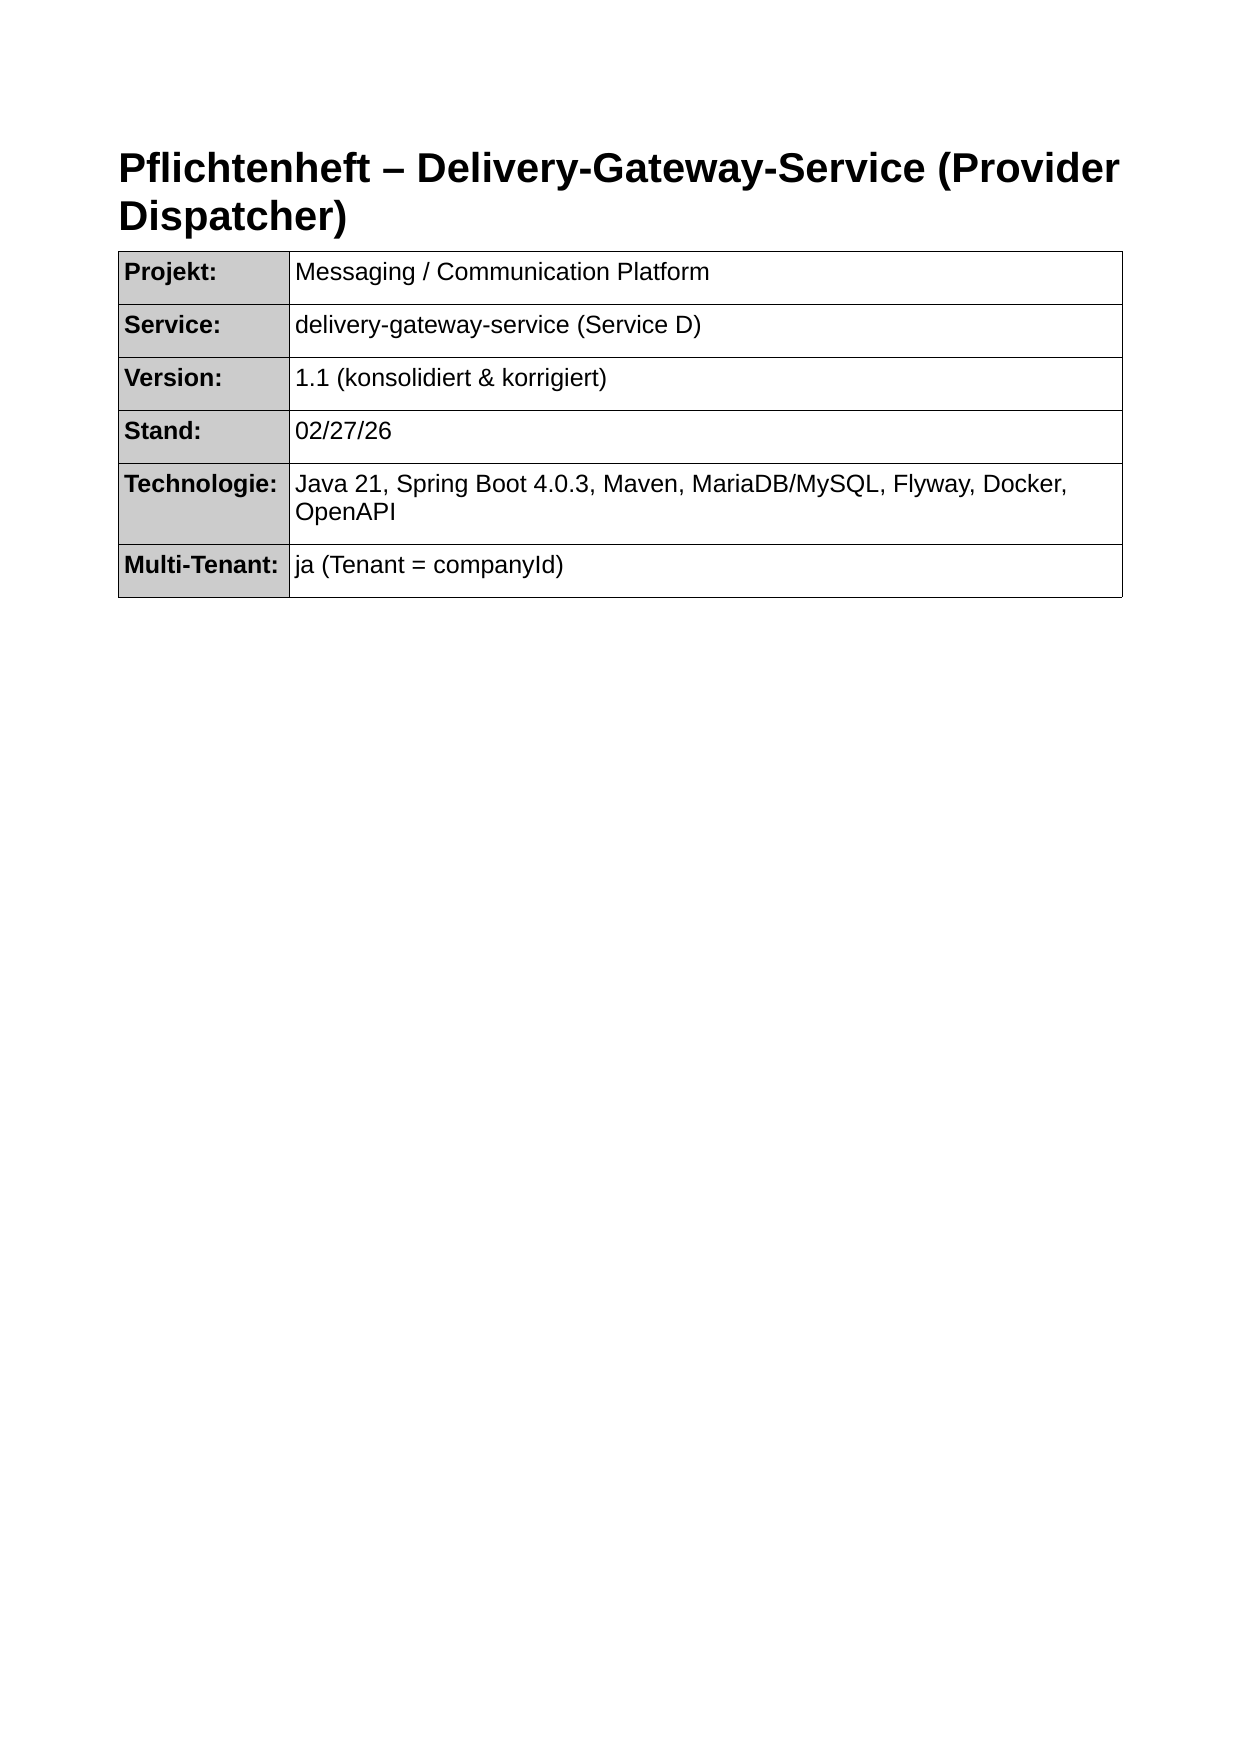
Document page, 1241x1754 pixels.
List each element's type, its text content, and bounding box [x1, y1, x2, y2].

table_header Projekt: [119, 252, 289, 304]
table_cell Technologie: [119, 464, 289, 544]
table_cell 27.02.26 [290, 411, 1122, 463]
table_cell ja (Tenant = companyId) [290, 545, 1122, 597]
table_cell Service: [119, 305, 289, 357]
table_cell delivery-gateway-service (Service D) [290, 305, 1122, 357]
table_cell Stand: [119, 411, 289, 463]
table_cell Version: [119, 358, 289, 410]
subtitle Pflichtenheft – Delivery-Gateway-Service (Provider Dispatcher) [118, 143, 1122, 239]
table_cell Multi-Tenant: [119, 545, 289, 597]
table_cell Java 21, Spring Boot 4.0.3, Maven, MariaDB/MySQL, Flyway, Docker, OpenAPI [290, 464, 1122, 544]
table_header Messaging / Communication Platform [290, 252, 1122, 304]
table_cell 1.1 (konsolidiert & korrigiert) [290, 358, 1122, 410]
